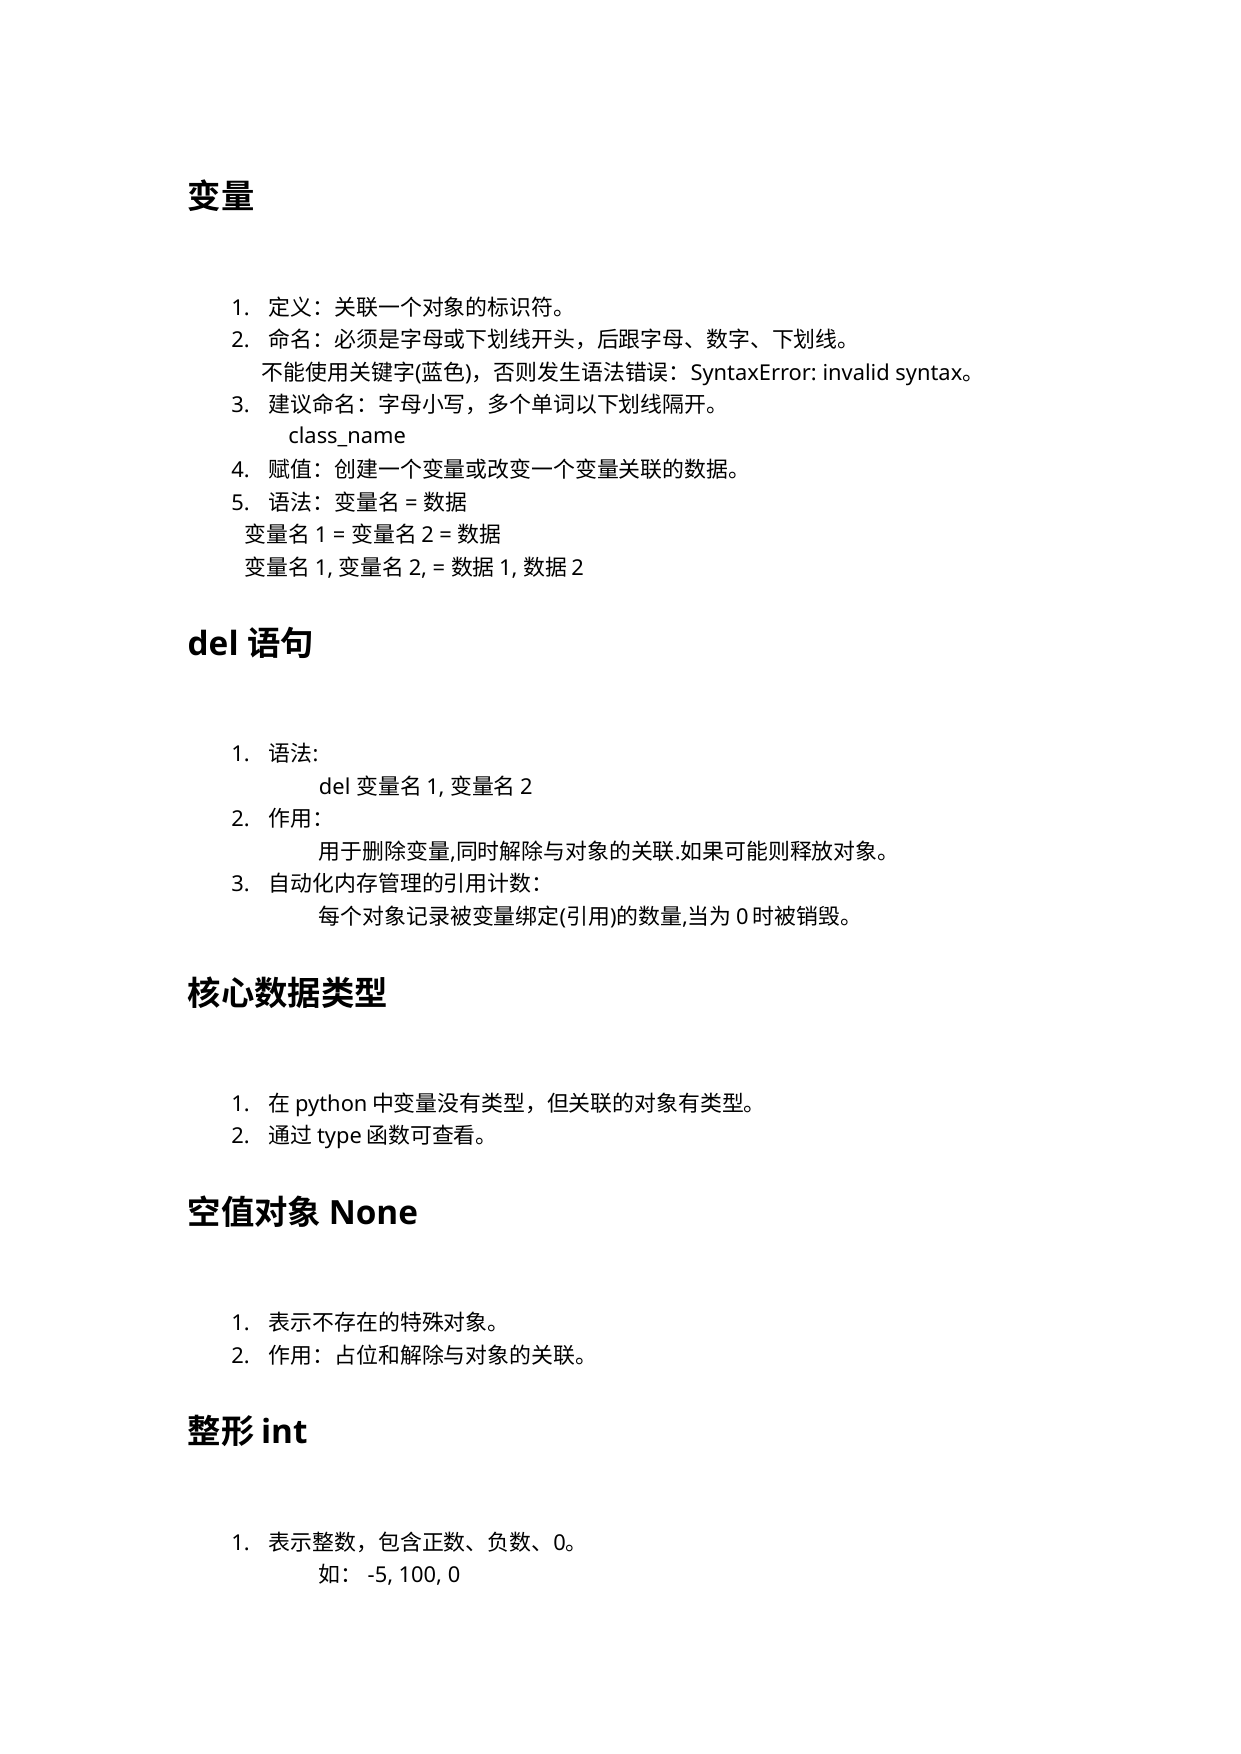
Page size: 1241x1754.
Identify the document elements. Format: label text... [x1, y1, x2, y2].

list 每个对象记录被变量绑定(引用)的数量,当为0时被销毁。 [312, 899, 1053, 931]
text class_name [187, 419, 1053, 452]
list 在python中变量没有类型，但关联的对象有类型。 [231, 1085, 1053, 1118]
list 命名：必须是字母或下划线开头，后跟字母、数字、下划线。 [231, 322, 1053, 354]
list 语法：变量名 = 数据 [231, 484, 1053, 517]
text 变量名1, 变量名2, = 数据1, 数据2 [187, 549, 1053, 582]
list 作用： [231, 801, 1053, 834]
subtitle del 语句 [187, 609, 1053, 674]
list 定义：关联一个对象的标识符。 [231, 289, 1053, 322]
list 用于删除变量,同时解除与对象的关联.如果可能则释放对象。 [312, 834, 1053, 866]
list 通过type函数可查看。 [231, 1118, 1053, 1150]
list 语法: [231, 736, 1053, 769]
text 如： -5, 100, 0 [275, 1557, 1053, 1589]
text 变量名1 = 变量名2 = 数据 [187, 517, 1053, 549]
list 建议命名：字母小写，多个单词以下划线隔开。 [231, 387, 1053, 419]
text 不能使用关键字(蓝色)，否则发生语法错误：SyntaxError: invalid syntax。 [187, 354, 1053, 387]
list del 变量名1, 变量名2 [312, 769, 1053, 801]
subtitle 变量 [187, 162, 1053, 227]
list 作用：占位和解除与对象的关联。 [231, 1337, 1053, 1370]
list 表示整数，包含正数、负数、0。 [231, 1524, 1053, 1557]
list 表示不存在的特殊对象。 [231, 1305, 1053, 1337]
list 自动化内存管理的引用计数： [231, 866, 1053, 899]
subtitle 整形int [187, 1397, 1053, 1462]
subtitle 空值对象 None [187, 1177, 1053, 1242]
subtitle 核心数据类型 [187, 958, 1053, 1023]
list 赋值：创建一个变量或改变一个变量关联的数据。 [231, 452, 1053, 484]
